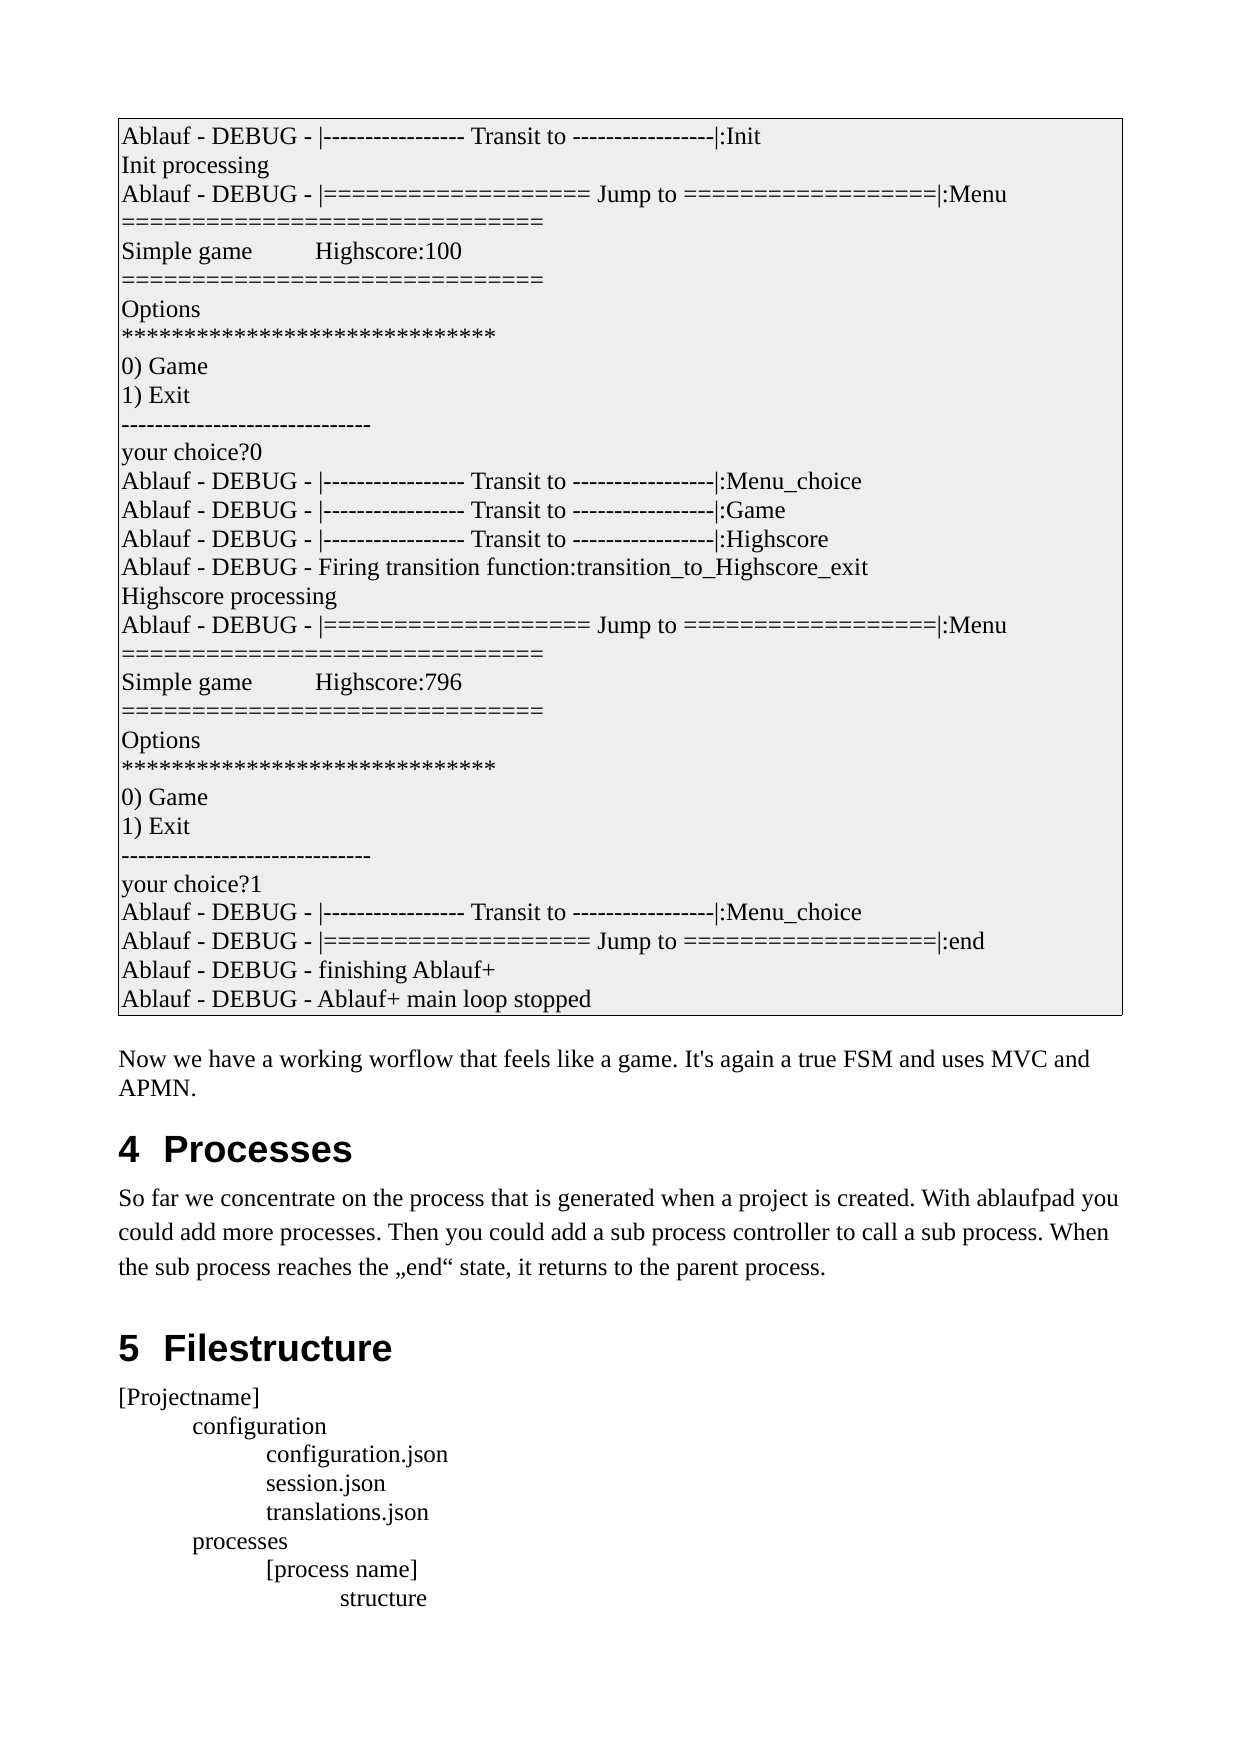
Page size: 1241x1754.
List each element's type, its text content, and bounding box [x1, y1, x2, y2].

text Ablauf - DEBUG - |=================== Jump to ==================|:end [119, 923, 1122, 952]
text Ablauf - DEBUG - |----------------- Transit to -----------------|:Menu_choice [119, 463, 1122, 492]
subtitle Filestructure [118, 1326, 1122, 1369]
text Ablauf - DEBUG - finishing Ablauf+ [119, 952, 1122, 981]
text ============================== [119, 636, 1122, 664]
text structure [118, 1583, 1122, 1612]
text [Projectname] [118, 1382, 1122, 1411]
text translations.json [118, 1497, 1122, 1526]
text 0) Game [119, 779, 1122, 808]
text Ablauf - DEBUG - |=================== Jump to ==================|:Menu [119, 176, 1122, 204]
text Options [119, 291, 1122, 319]
text ------------------------------ [119, 837, 1122, 866]
text Ablauf - DEBUG - |----------------- Transit to -----------------|:Menu_choice [119, 894, 1122, 923]
text session.json [118, 1468, 1122, 1497]
text ============================== [119, 693, 1122, 722]
text Ablauf - DEBUG - Ablauf+ main loop stopped [119, 981, 1122, 1015]
text Ablauf - DEBUG - Firing transition function:transition_to_Highscore_exit [119, 549, 1122, 578]
text 1) Exit [119, 808, 1122, 837]
text ****************************** [119, 751, 1122, 779]
text ============================== [119, 262, 1122, 291]
text Ablauf - DEBUG - |----------------- Transit to -----------------|:Game [119, 492, 1122, 521]
text Options [119, 722, 1122, 751]
text configuration [118, 1411, 1122, 1439]
text processes [118, 1526, 1122, 1554]
text configuration.json [118, 1439, 1122, 1468]
text your choice?1 [119, 866, 1122, 894]
subtitle Processes [118, 1127, 1122, 1170]
text [process name] [118, 1554, 1122, 1583]
text Init processing [119, 147, 1122, 176]
text Ablauf - DEBUG - |----------------- Transit to -----------------|:Highscore [119, 521, 1122, 549]
text Ablauf - DEBUG - |----------------- Transit to -----------------|:Init [119, 119, 1122, 147]
text Now we have a working worflow that feels like a game. It's again a true FSM and uses MVC and APMN. [118, 1044, 1122, 1102]
text 1) Exit [119, 377, 1122, 406]
text So far we concentrate on the process that is generated when a project is created. With ablaufpad you could add more processes. Then you could add a sub process controller to call a sub process. When the sub process reaches the „end“ state, it returns to the parent process. [118, 1183, 1122, 1281]
text Simple game Highscore:100 [119, 233, 1122, 262]
text Simple game Highscore:796 [119, 664, 1122, 693]
text 0) Game [119, 348, 1122, 377]
text ****************************** [119, 319, 1122, 348]
text ------------------------------ [119, 406, 1122, 434]
text Ablauf - DEBUG - |=================== Jump to ==================|:Menu [119, 607, 1122, 636]
text your choice?0 [119, 434, 1122, 463]
text Highscore processing [119, 578, 1122, 607]
text ============================== [119, 204, 1122, 233]
